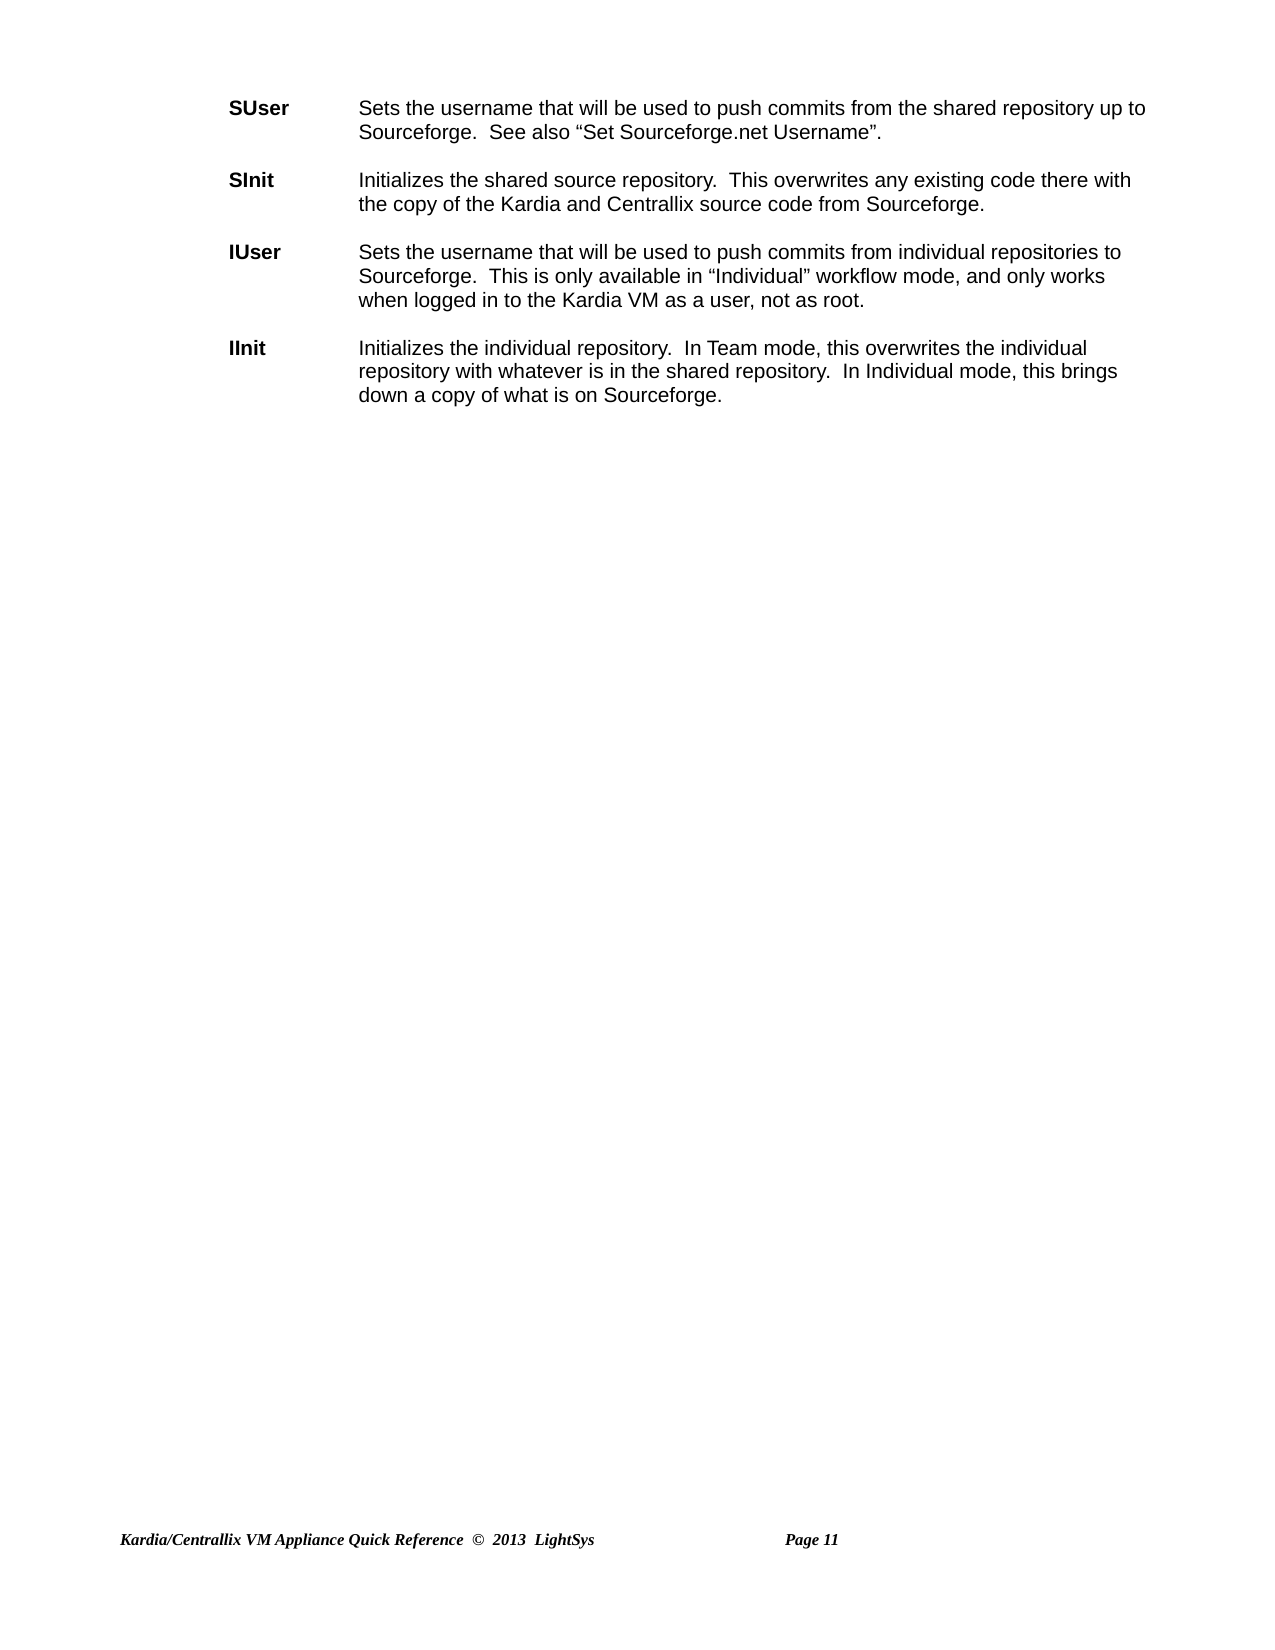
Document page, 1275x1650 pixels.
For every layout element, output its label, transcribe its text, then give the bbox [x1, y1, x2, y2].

table_cell IUser [223, 234, 353, 329]
table_cell SUser [223, 90, 353, 162]
table_cell Sets the username that will be used to push commits from individual repositories to Sourceforge. This is only available in “Individual” workflow mode, and only works when logged in to the Kardia VM as a user, not as root. [353, 234, 1155, 329]
table_cell IInit [223, 330, 353, 425]
table_cell SInit [223, 162, 353, 234]
table_cell Initializes the individual repository. In Team mode, this overwrites the individual repository with whatever is in the shared repository. In Individual mode, this brings down a copy of what is on Sourceforge. [353, 330, 1155, 425]
table_cell Sets the username that will be used to push commits from the shared repository up to Sourceforge. See also “Set Sourceforge.net Username”. [353, 90, 1155, 162]
table_cell Initializes the shared source repository. This overwrites any existing code there with the copy of the Kardia and Centrallix source code from Sourceforge. [353, 162, 1155, 234]
